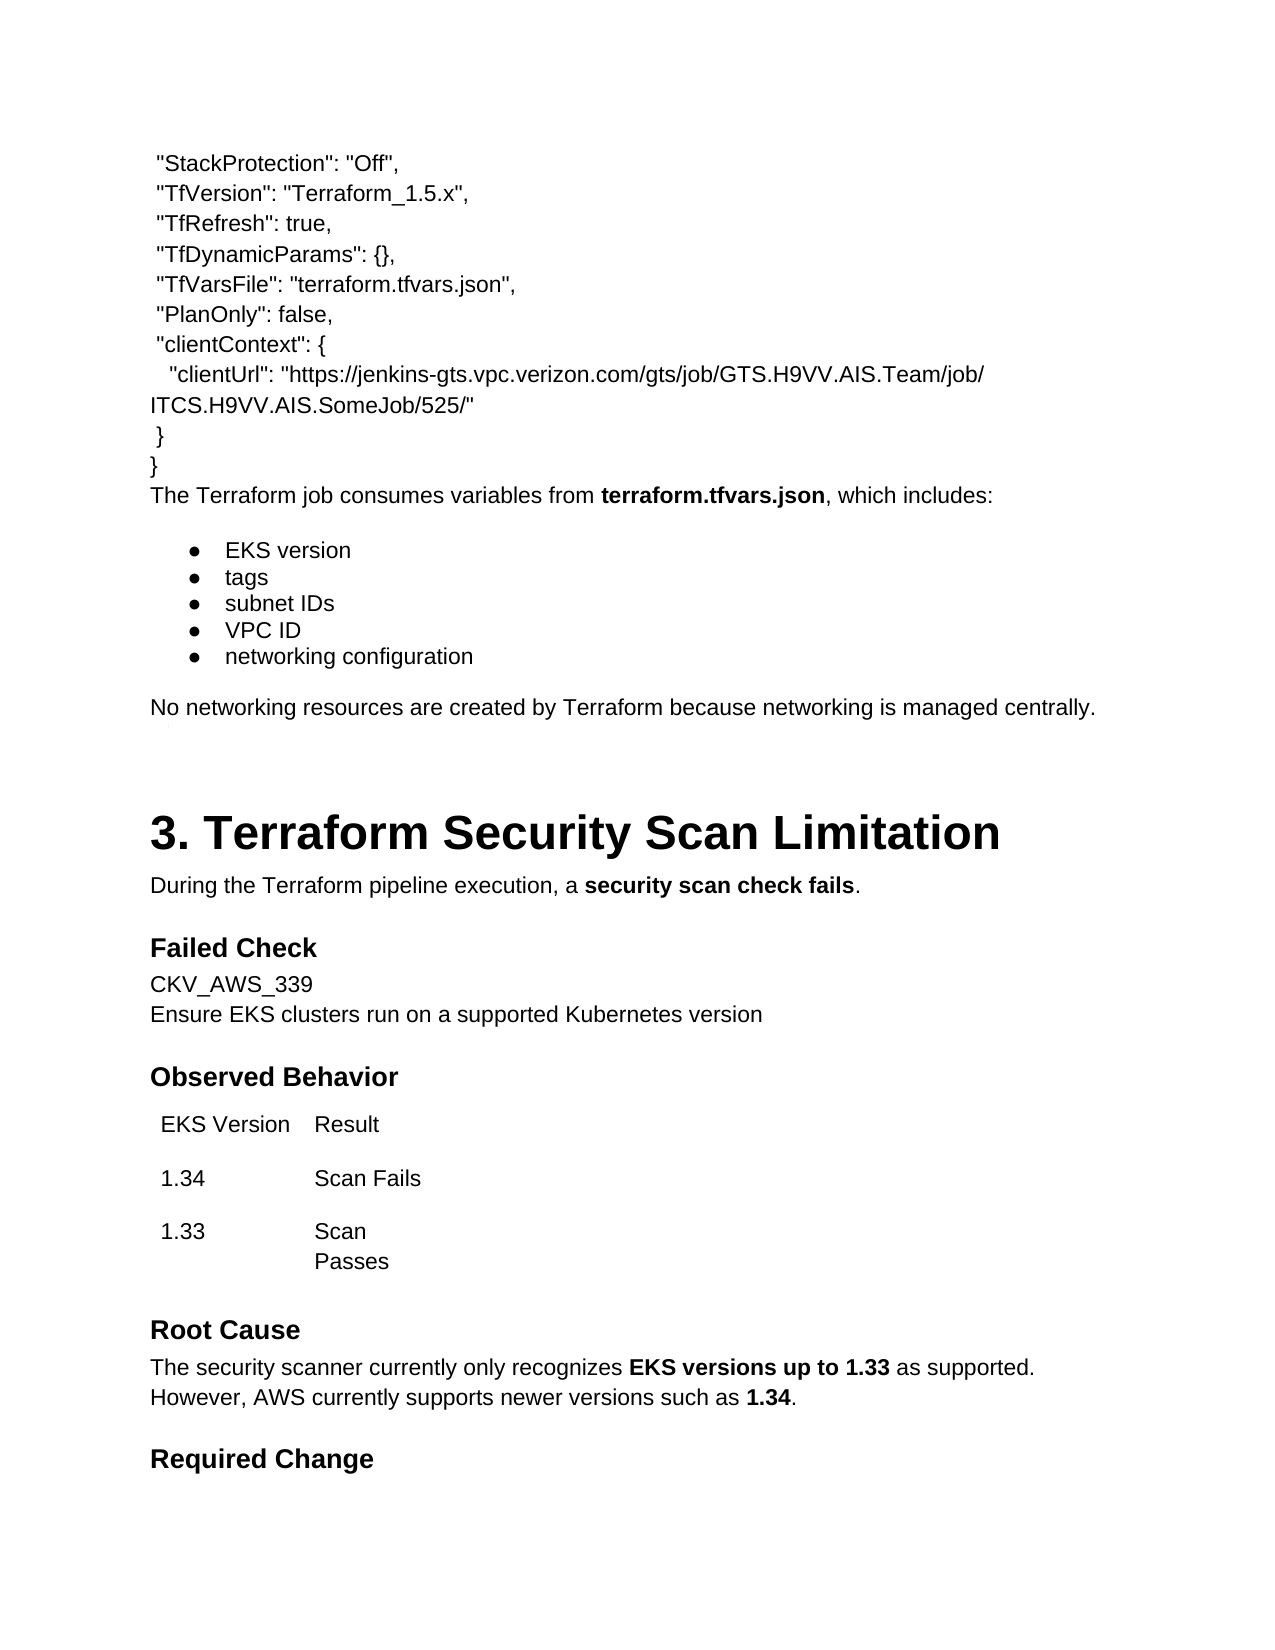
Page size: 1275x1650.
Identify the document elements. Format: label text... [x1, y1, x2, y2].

text } [150, 422, 1125, 448]
text Ensure EKS clusters run on a supported Kubernetes version [150, 1001, 1125, 1028]
text The Terraform job consumes variables from terraform.tfvars.json, which includes: [150, 482, 1125, 509]
table_cell Scan Passes [304, 1208, 448, 1285]
list VPC ID [187, 617, 1125, 643]
subtitle Failed Check [150, 932, 1125, 963]
text CKV_AWS_339 [150, 971, 1125, 998]
text "TfVarsFile": "terraform.tfvars.json", [150, 271, 1125, 297]
text "PlanOnly": false, [150, 301, 1125, 327]
text "StackProtection": "Off", [150, 150, 1125, 176]
text During the Terraform pipeline execution, a security scan check fails. [150, 872, 1125, 899]
list networking configuration [187, 643, 1125, 669]
text No networking resources are created by Terraform because networking is managed centrally. [150, 694, 1125, 721]
list EKS version [187, 537, 1125, 564]
text "clientContext": { [150, 331, 1125, 358]
table_cell 1.34 [150, 1154, 304, 1208]
table_cell 1.33 [150, 1208, 304, 1285]
subtitle Observed Behavior [150, 1061, 1125, 1092]
list tags [187, 564, 1125, 590]
text The security scanner currently only recognizes EKS versions up to 1.33 as supported. [150, 1354, 1125, 1380]
text However, AWS currently supports newer versions such as 1.34. [150, 1384, 1125, 1410]
text "clientUrl": "https://jenkins-gts.vpc.verizon.com/gts/job/GTS.H9VV.AIS.Team/job/ITCS.H9VV.AIS.SomeJob/525/" [150, 361, 1125, 418]
text "TfVersion": "Terraform_1.5.x", [150, 180, 1125, 207]
table_header EKS Version [150, 1100, 304, 1154]
list subnet IDs [187, 590, 1125, 617]
subtitle Root Cause [150, 1314, 1125, 1346]
text } [150, 452, 1125, 478]
table_header Result [304, 1100, 448, 1154]
text "TfRefresh": true, [150, 210, 1125, 237]
subtitle 3. Terraform Security Scan Limitation [150, 805, 1125, 860]
subtitle Required Change [150, 1443, 1125, 1475]
table_cell Scan Fails [304, 1154, 448, 1208]
text "TfDynamicParams": {}, [150, 241, 1125, 267]
